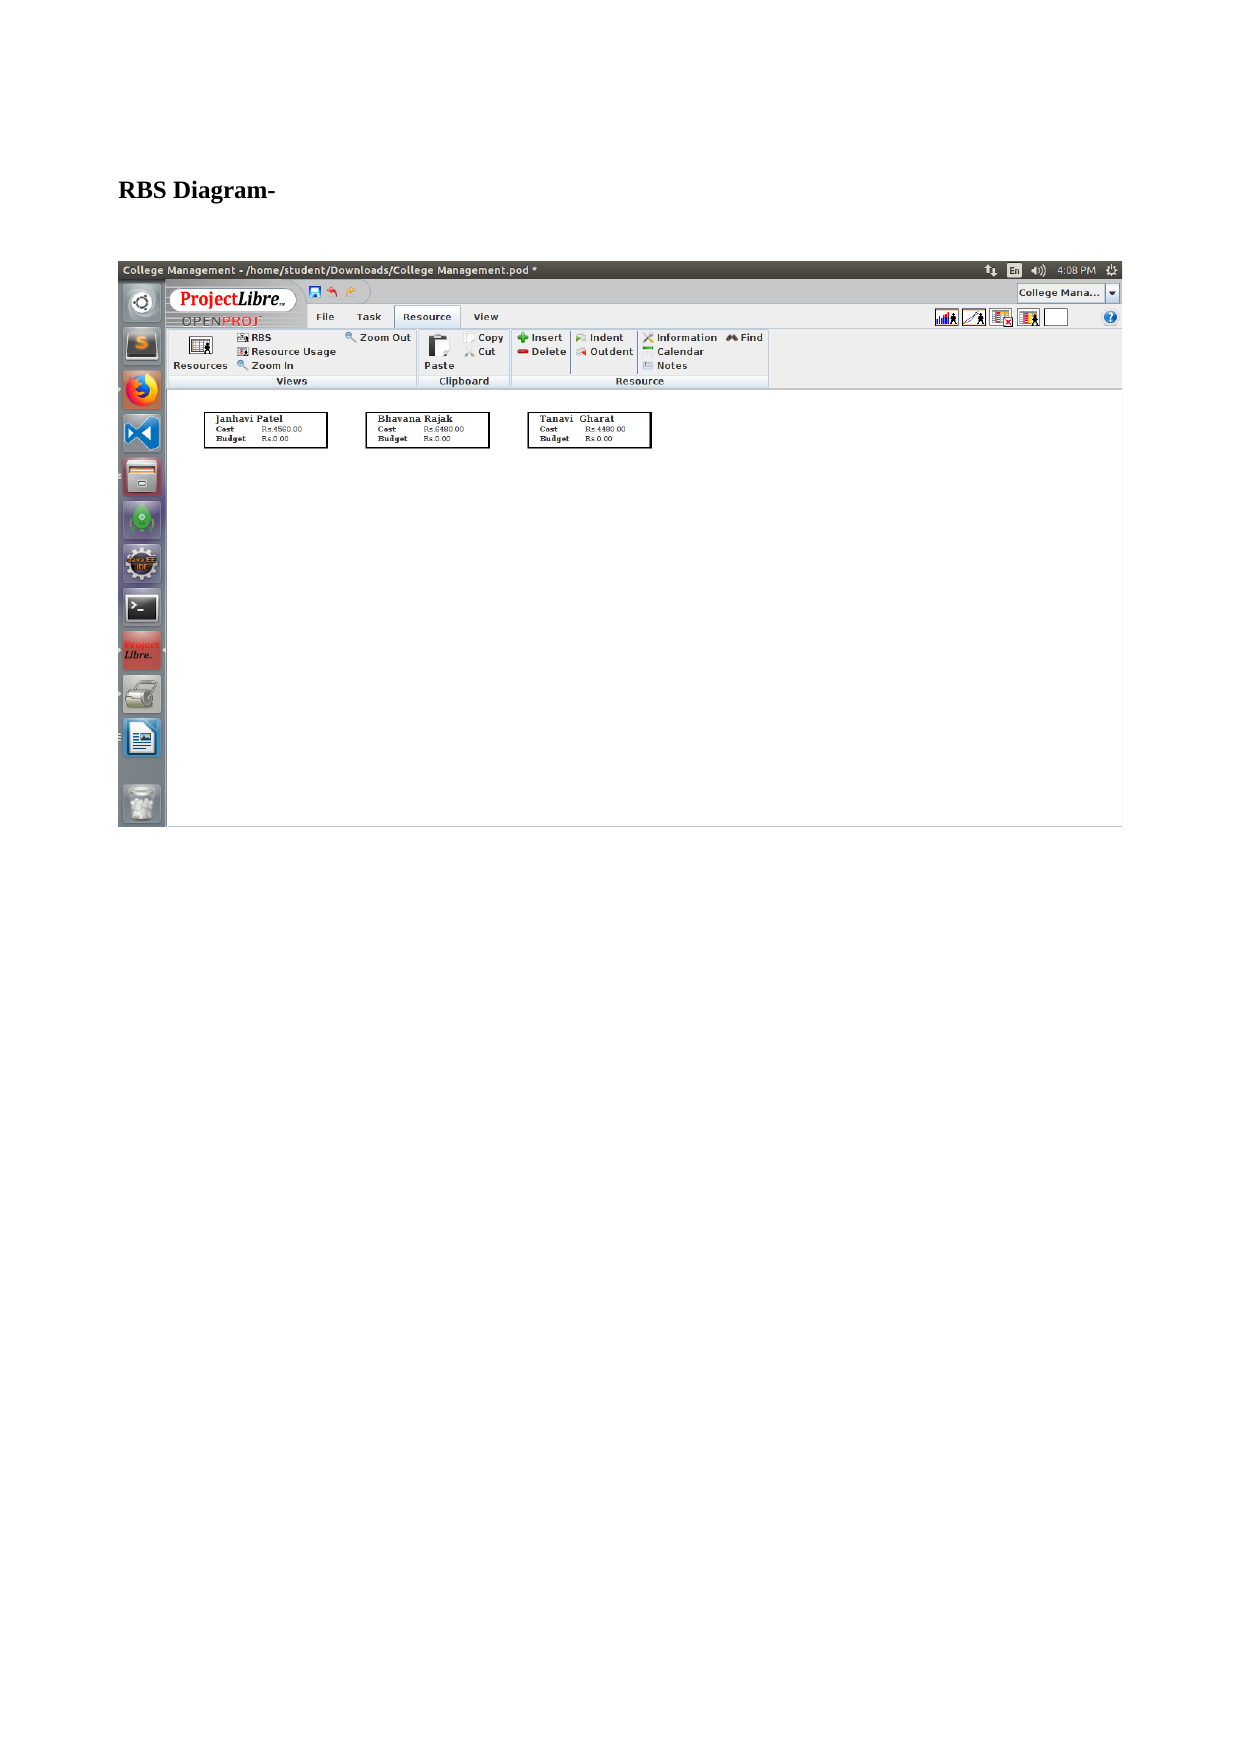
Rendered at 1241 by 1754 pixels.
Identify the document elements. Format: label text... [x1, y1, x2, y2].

text RBS Diagram- [118, 176, 1122, 204]
picture [118, 261, 1123, 827]
